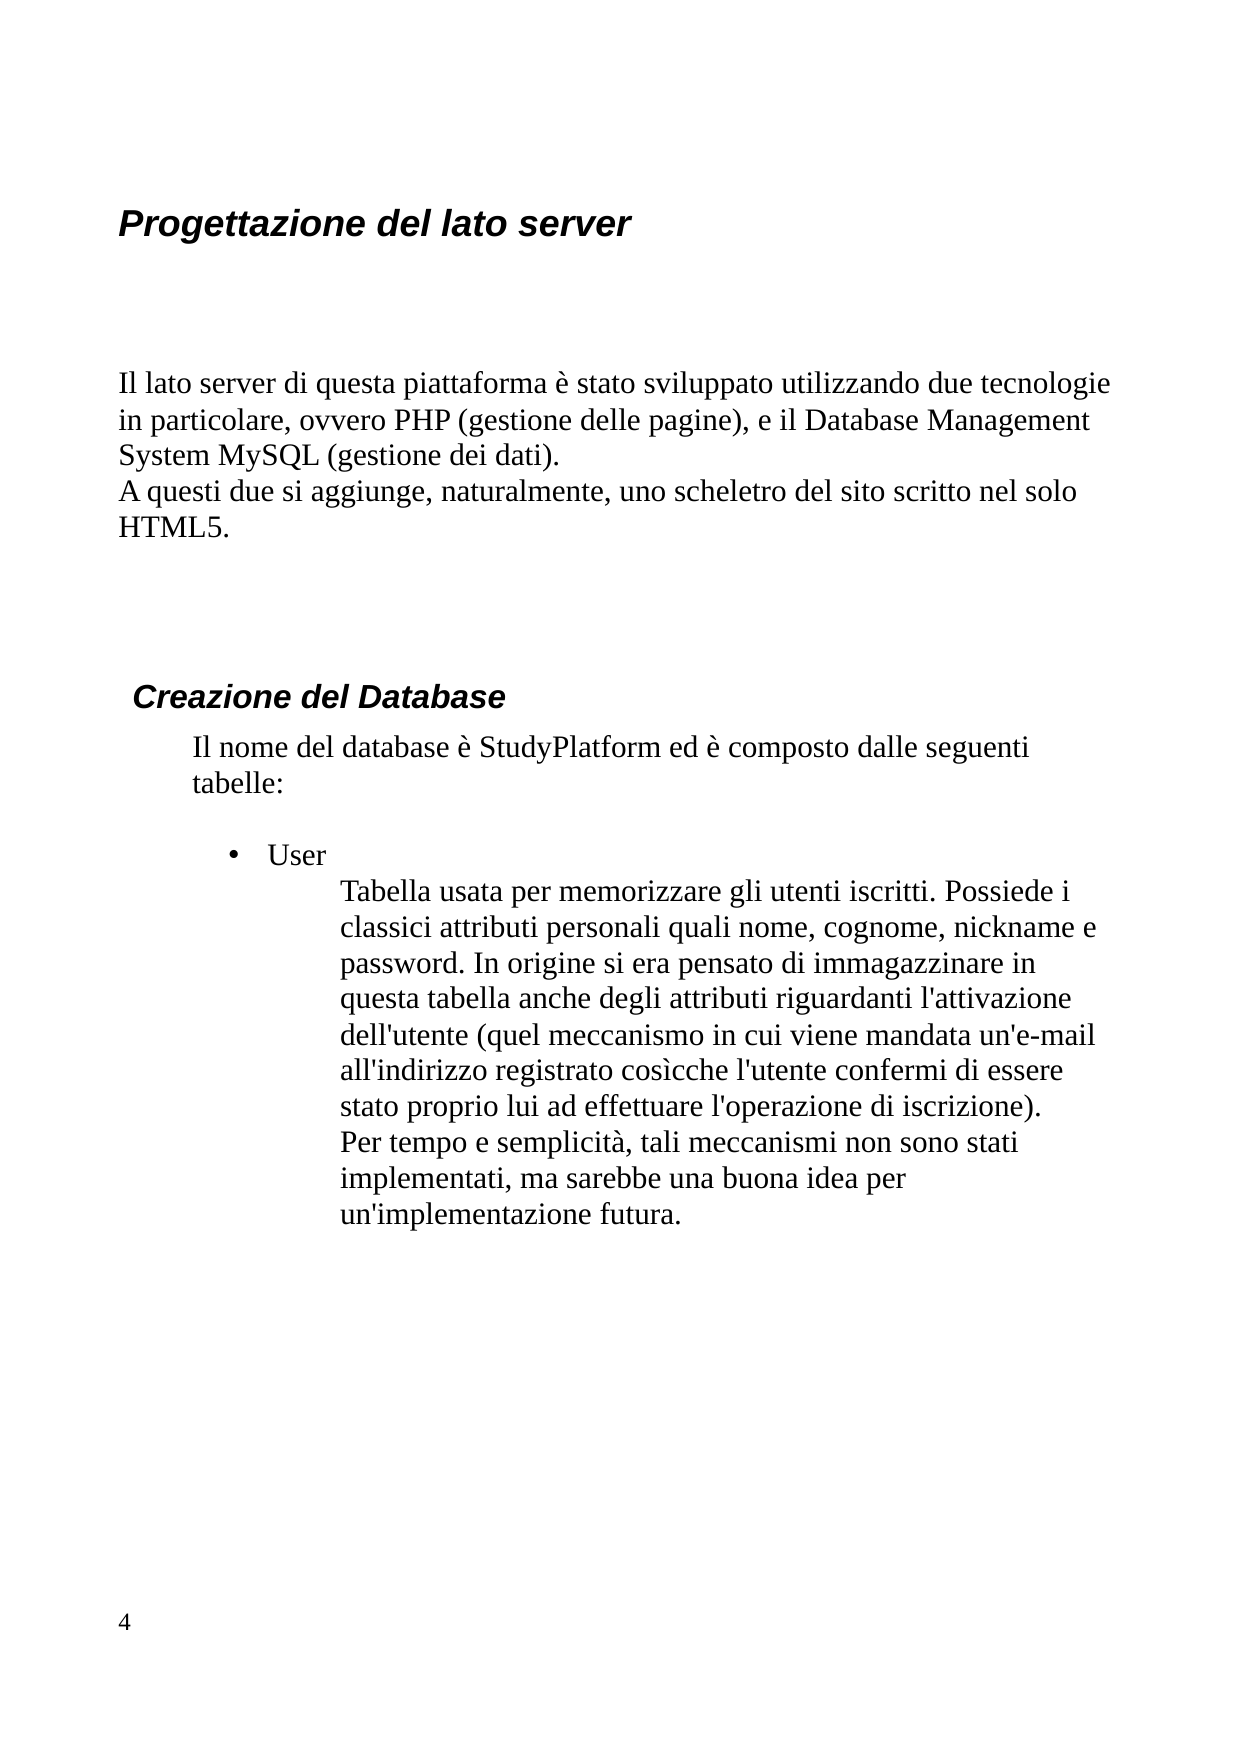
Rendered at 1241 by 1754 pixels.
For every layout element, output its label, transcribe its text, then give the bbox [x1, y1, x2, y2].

list User [228, 836, 1122, 872]
subtitle Progettazione del lato server [118, 201, 1122, 244]
text A questi due si aggiunge, naturalmente, uno scheletro del sito scritto nel solo HTML5. [118, 473, 1122, 544]
text Il lato server di questa piattaforma è stato sviluppato utilizzando due tecnologie in particolare, ovvero PHP (gestione delle pagine), e il Database Management System MySQL (gestione dei dati). [118, 365, 1122, 473]
list Per tempo e semplicità, tali meccanismi non sono stati implementati, ma sarebbe una buona idea per un'implementazione futura. [302, 1123, 1122, 1231]
subtitle Creazione del Database [132, 677, 1122, 716]
text Il nome del database è StudyPlatform ed è composto dalle seguenti tabelle: [192, 728, 1122, 800]
list Tabella usata per memorizzare gli utenti iscritti. Possiede i classici attributi personali quali nome, cognome, nickname e password. In origine si era pensato di immagazzinare in questa tabella anche degli attributi riguardanti l'attivazione dell'utente (quel meccanismo in cui viene mandata un'e-mail all'indirizzo registrato cosìcche l'utente confermi di essere stato proprio lui ad effettuare l'operazione di iscrizione). [302, 872, 1122, 1123]
